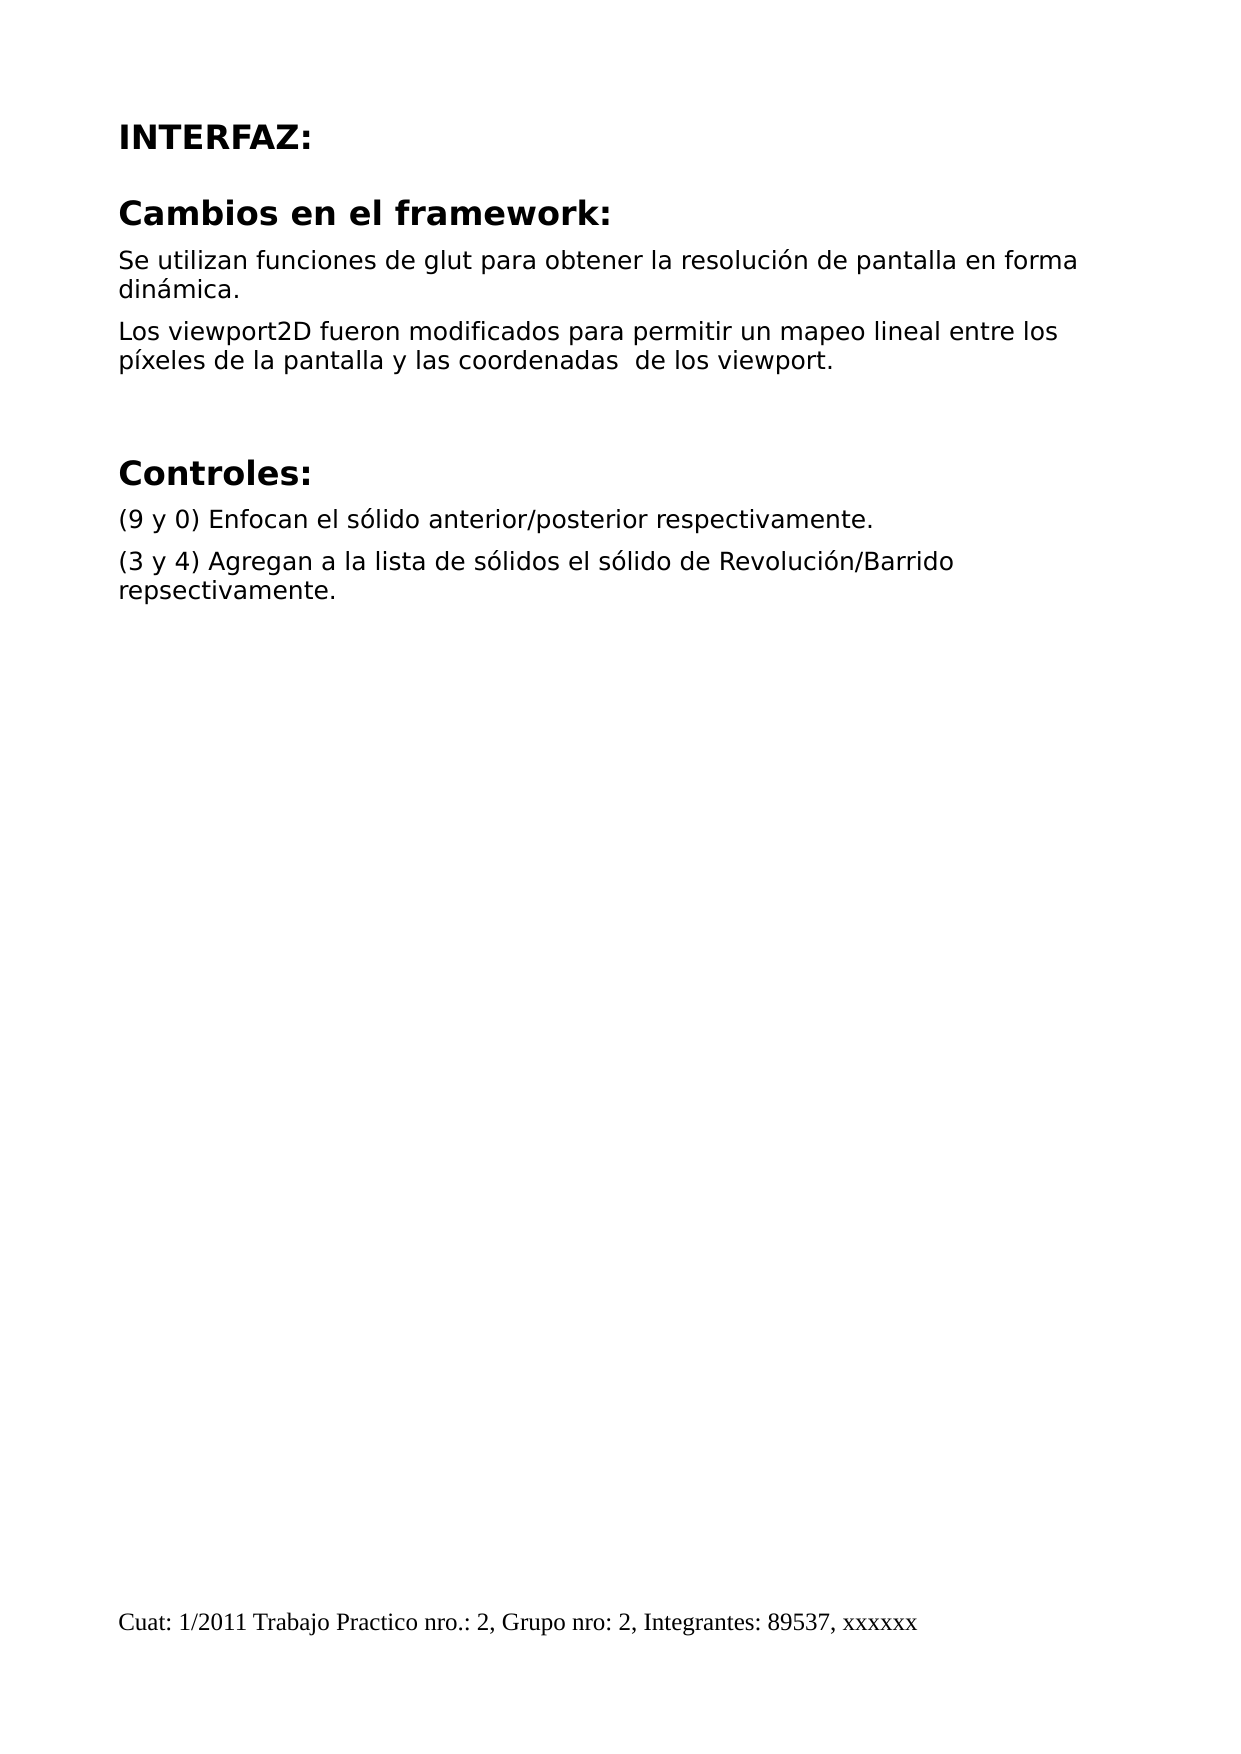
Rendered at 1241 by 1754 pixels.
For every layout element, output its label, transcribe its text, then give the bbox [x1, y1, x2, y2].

subtitle Cambios en el framework: [118, 195, 1122, 234]
subtitle Controles: [118, 454, 1122, 493]
text (9 y 0) Enfocan el sólido anterior/posterior respectivamente. [118, 506, 1122, 535]
subtitle INTERFAZ: [118, 118, 1122, 157]
text (3 y 4) Agregan a la lista de sólidos el sólido de Revolución/Barrido repsectivamente. [118, 547, 1122, 606]
text Los viewport2D fueron modificados para permitir un mapeo lineal entre los píxeles de la pantalla y las coordenadas de los viewport. [118, 317, 1122, 375]
text Se utilizan funciones de glut para obtener la resolución de pantalla en forma dinámica. [118, 246, 1122, 304]
